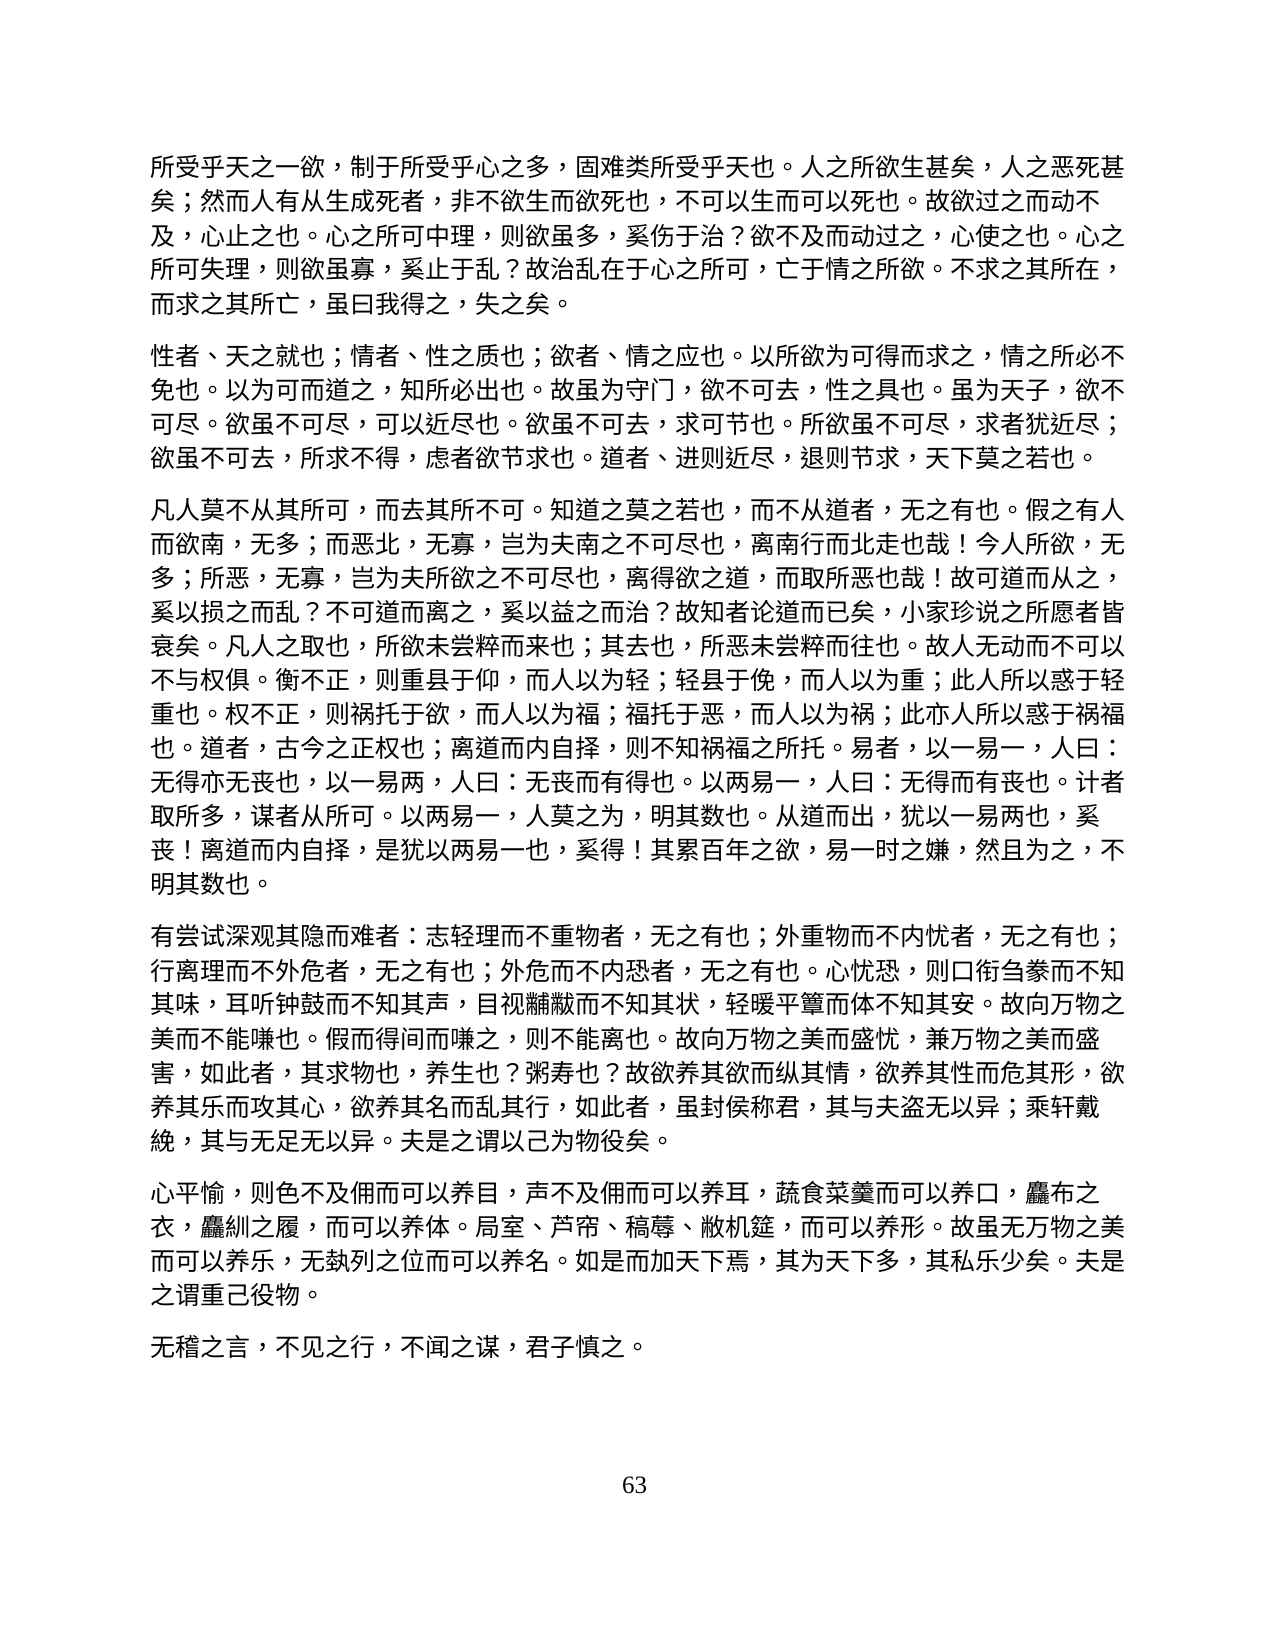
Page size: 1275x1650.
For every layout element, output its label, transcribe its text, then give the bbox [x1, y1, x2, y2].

text 无稽之言，不见之行，不闻之谋，君子慎之。 [150, 1329, 1125, 1364]
text 心平愉，则色不及佣而可以养目，声不及佣而可以养耳，蔬食菜羹而可以养口，麤布之衣，麤紃之履，而可以养体。局室、芦帘、稿蓐、敝机筵，而可以养形。故虽无万物之美而可以养乐，无埶列之位而可以养名。如是而加天下焉，其为天下多，其私乐少矣。夫是之谓重己役物。 [150, 1175, 1125, 1312]
text 性者、天之就也；情者、性之质也；欲者、情之应也。以所欲为可得而求之，情之所必不免也。以为可而道之，知所必出也。故虽为守门，欲不可去，性之具也。虽为天子，欲不可尽。欲虽不可尽，可以近尽也。欲虽不可去，求可节也。所欲虽不可尽，求者犹近尽；欲虽不可去，所求不得，虑者欲节求也。道者、进则近尽，退则节求，天下莫之若也。 [150, 338, 1125, 474]
text 有尝试深观其隐而难者：志轻理而不重物者，无之有也；外重物而不内忧者，无之有也；行离理而不外危者，无之有也；外危而不内恐者，无之有也。心忧恐，则口衔刍豢而不知其味，耳听钟鼓而不知其声，目视黼黻而不知其状，轻暖平簟而体不知其安。故向万物之美而不能嗛也。假而得间而嗛之，则不能离也。故向万物之美而盛忧，兼万物之美而盛害，如此者，其求物也，养生也？粥寿也？故欲养其欲而纵其情，欲养其性而危其形，欲养其乐而攻其心，欲养其名而乱其行，如此者，虽封侯称君，其与夫盗无以异；乘轩戴絻，其与无足无以异。夫是之谓以己为物役矣。 [150, 919, 1125, 1157]
text 所受乎天之一欲，制于所受乎心之多，固难类所受乎天也。人之所欲生甚矣，人之恶死甚矣；然而人有从生成死者，非不欲生而欲死也，不可以生而可以死也。故欲过之而动不及，心止之也。心之所可中理，则欲虽多，奚伤于治？欲不及而动过之，心使之也。心之所可失理，则欲虽寡，奚止于乱？故治乱在于心之所可，亡于情之所欲。不求之其所在，而求之其所亡，虽曰我得之，失之矣。 [150, 150, 1125, 320]
text 凡人莫不从其所可，而去其所不可。知道之莫之若也，而不从道者，无之有也。假之有人而欲南，无多；而恶北，无寡，岂为夫南之不可尽也，离南行而北走也哉！今人所欲，无多；所恶，无寡，岂为夫所欲之不可尽也，离得欲之道，而取所恶也哉！故可道而从之，奚以损之而乱？不可道而离之，奚以益之而治？故知者论道而已矣，小家珍说之所愿者皆衰矣。凡人之取也，所欲未尝粹而来也；其去也，所恶未尝粹而往也。故人无动而不可以不与权俱。衡不正，则重县于仰，而人以为轻；轻县于俛，而人以为重；此人所以惑于轻重也。权不正，则祸托于欲，而人以为福；福托于恶，而人以为祸；此亦人所以惑于祸福也。道者，古今之正权也；离道而内自择，则不知祸福之所托。易者，以一易一，人曰：无得亦无丧也，以一易两，人曰：无丧而有得也。以两易一，人曰：无得而有丧也。计者取所多，谋者从所可。以两易一，人莫之为，明其数也。从道而出，犹以一易两也，奚丧！离道而内自择，是犹以两易一也，奚得！其累百年之欲，易一时之嫌，然且为之，不明其数也。 [150, 492, 1125, 901]
